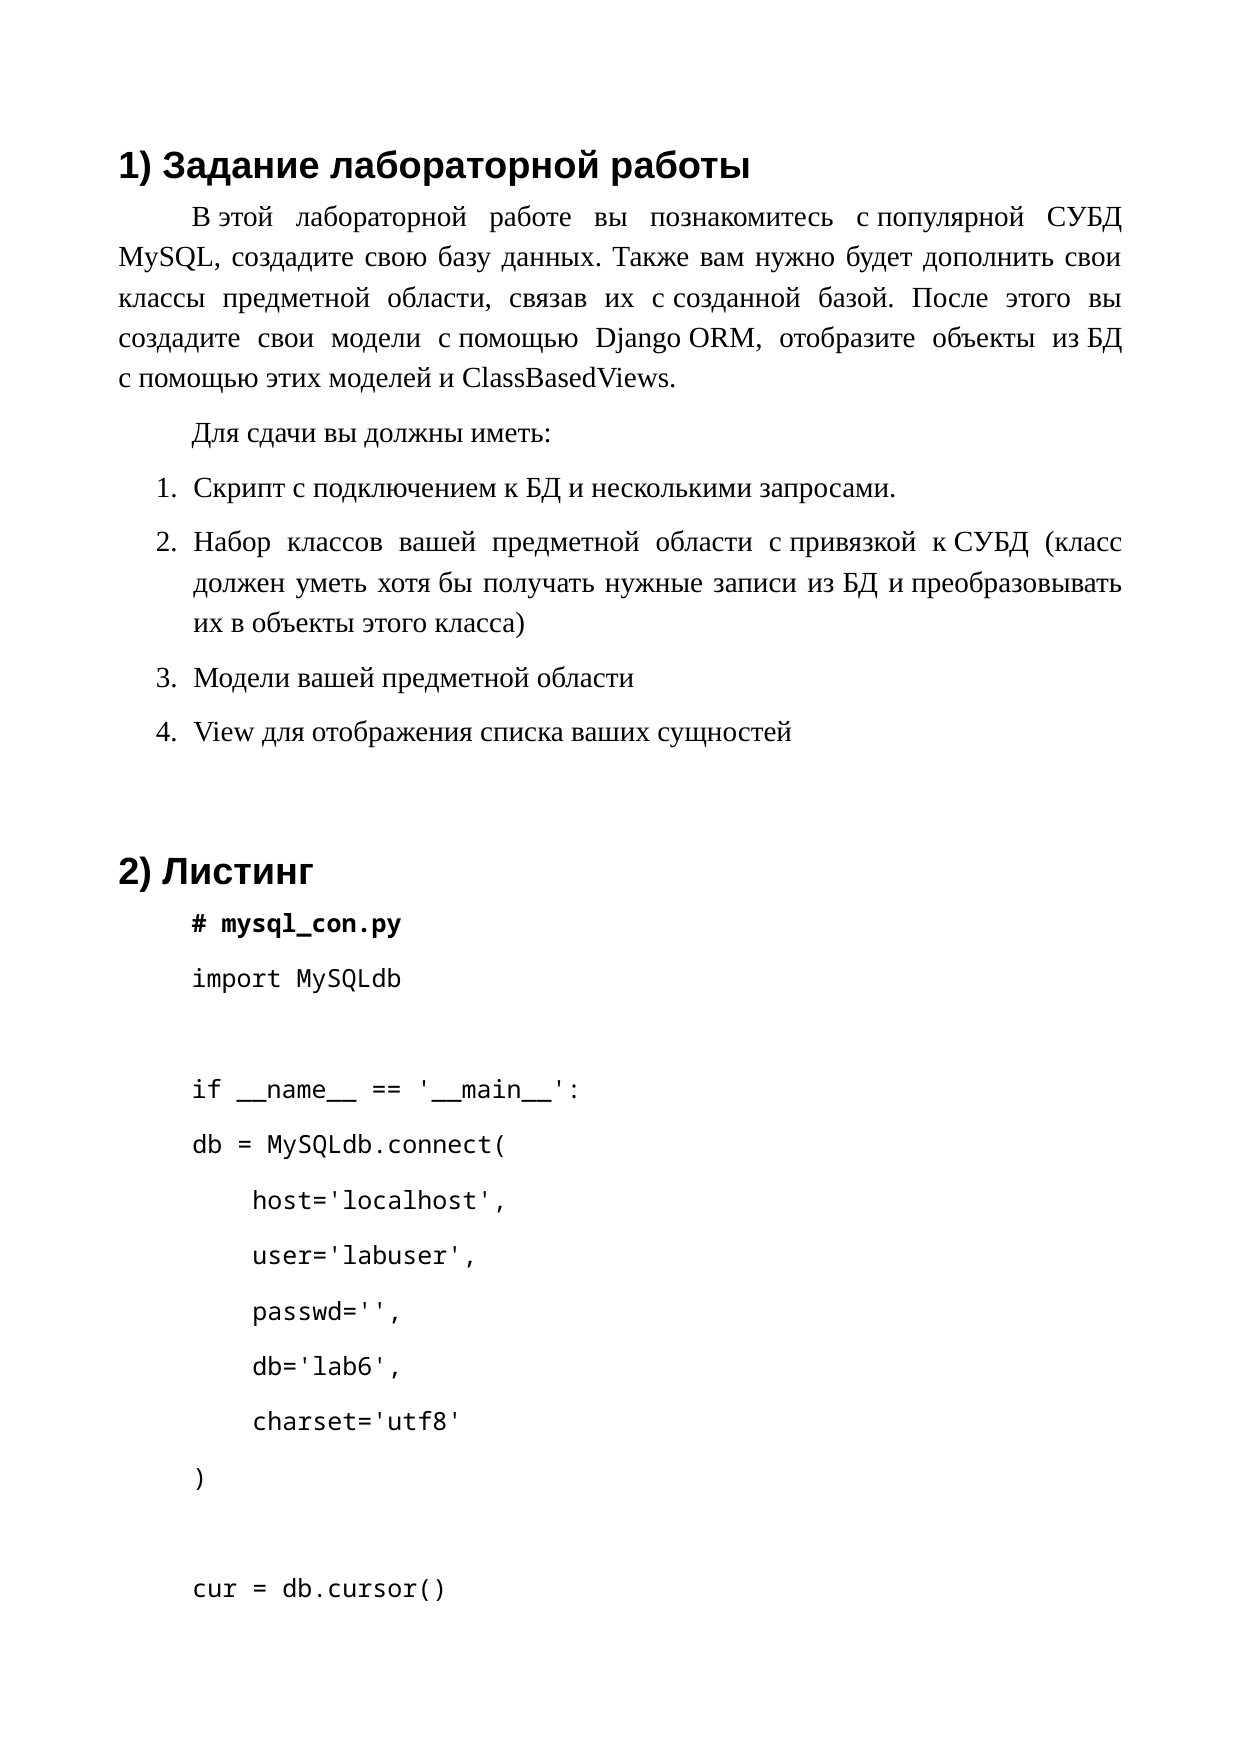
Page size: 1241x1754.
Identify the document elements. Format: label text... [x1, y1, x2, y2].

text db = MySQLdb.connect( [118, 1127, 1122, 1161]
text charset='utf8' [118, 1404, 1122, 1438]
subtitle 2) Листинг [118, 849, 1122, 893]
list View для отображения списка ваших сущностей [156, 714, 1122, 748]
list Скрипт с подключением к БД и несколькими запросами. [156, 470, 1122, 503]
text cur = db.cursor() [118, 1570, 1122, 1604]
text import MySQLdb [118, 961, 1122, 995]
text Для сдачи вы должны иметь: [118, 415, 1122, 448]
text user='labuser', [118, 1238, 1122, 1272]
text db='lab6', [118, 1348, 1122, 1383]
subtitle 1) Задание лабораторной работы [118, 143, 1122, 187]
text ) [118, 1459, 1122, 1493]
text # mysql_con.py [118, 905, 1122, 939]
list Набор классов вашей предметной области с привязкой к СУБД (класс должен уметь хотя бы получать нужные записи из БД и преобразовывать их в объекты этого класса) [156, 524, 1122, 638]
text if __name__ == '__main__': [118, 1071, 1122, 1106]
list Модели вашей предметной области [156, 660, 1122, 693]
text host='localhost', [118, 1182, 1122, 1216]
text passwd='', [118, 1293, 1122, 1327]
text В этой лабораторной работе вы познакомитесь с популярной СУБД MySQL, создадите свою базу данных. Также вам нужно будет дополнить свои классы предметной области, связав их с созданной базой. После этого вы создадите свои модели с помощью Django ORM, отобразите объекты из БД с помощью этих моделей и ClassBasedViews. [118, 199, 1122, 394]
